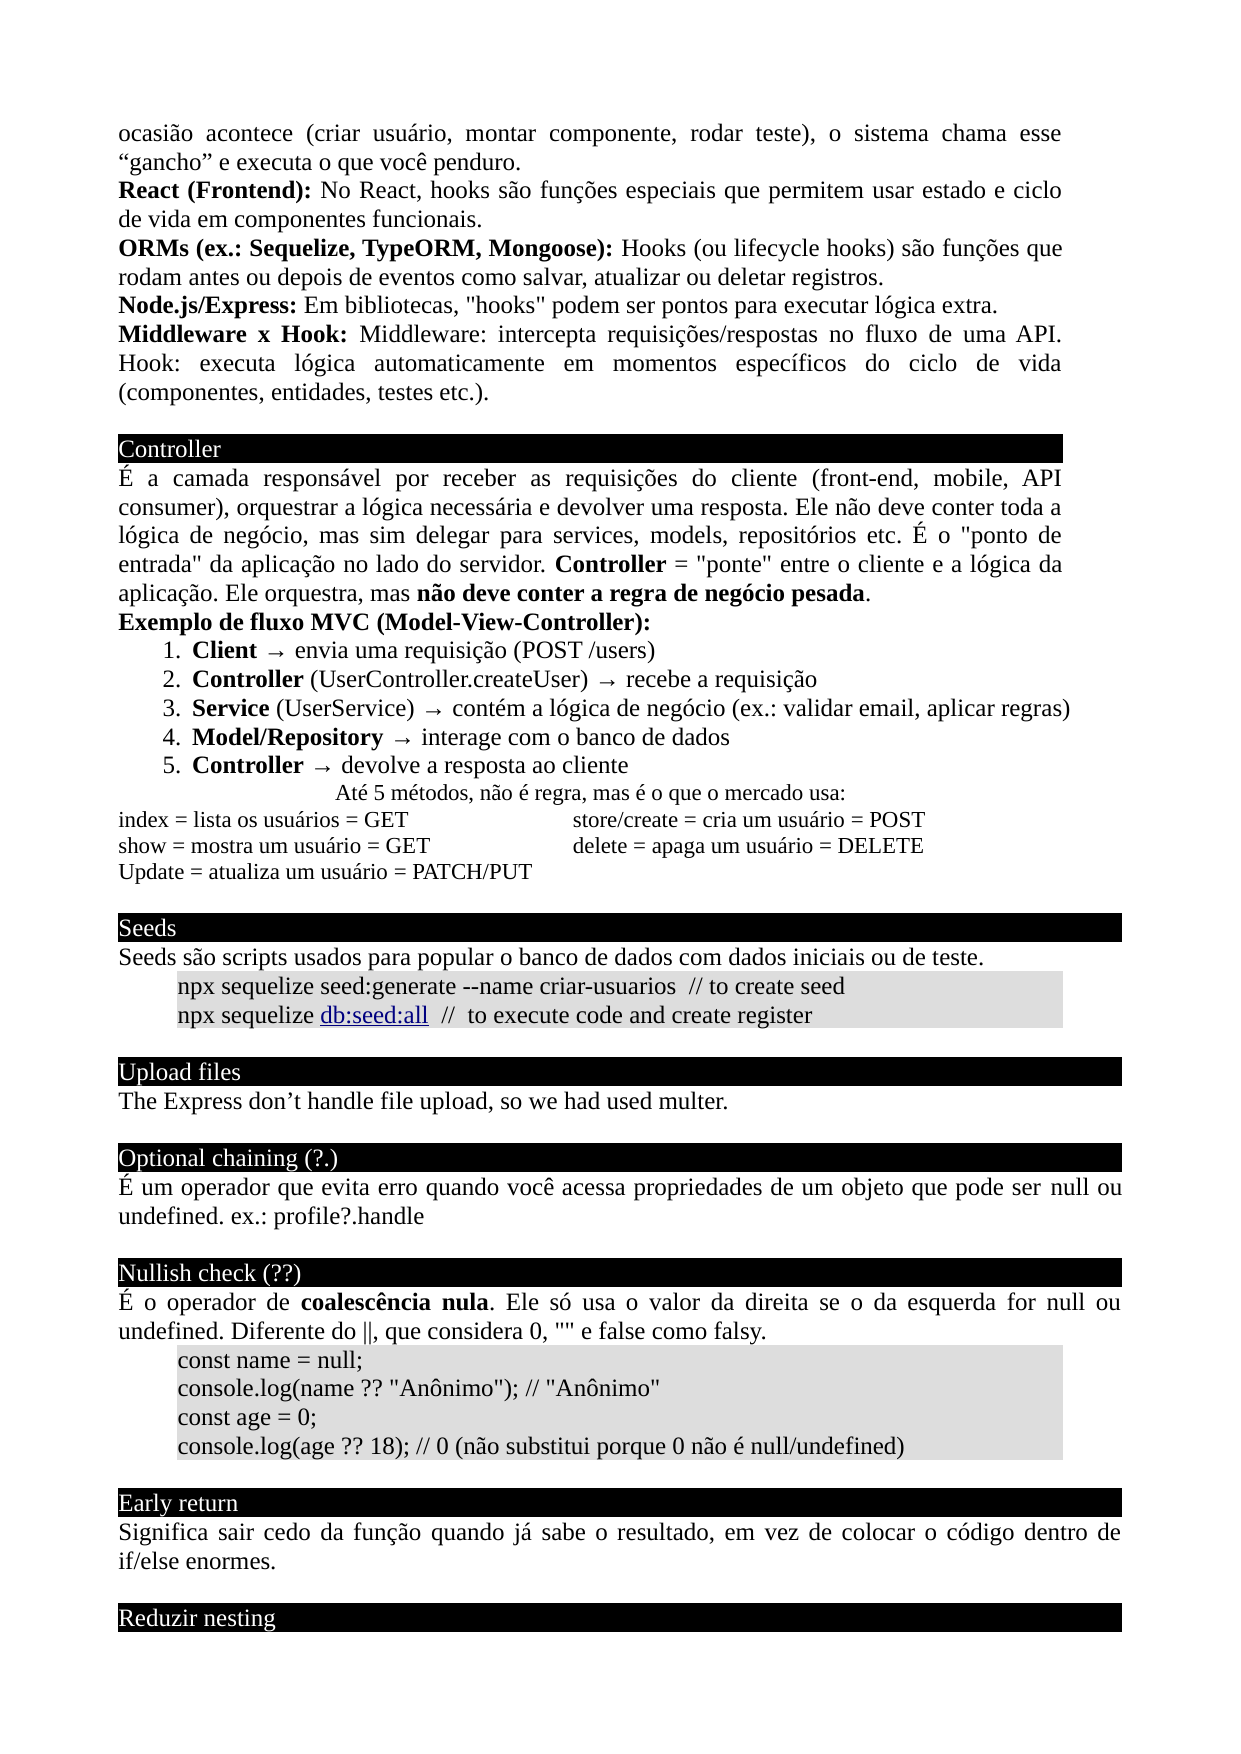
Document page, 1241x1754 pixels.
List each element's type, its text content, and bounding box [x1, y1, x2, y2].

text Node.js/Express: Em bibliotecas, "hooks" podem ser pontos para executar lógica extra. [118, 291, 1063, 319]
table_cell show = mostra um usuário = GET [118, 832, 573, 858]
text Upload files [118, 1057, 1122, 1086]
text Middleware x Hook: Middleware: intercepta requisições/respostas no fluxo de uma API. Hook: executa lógica automaticamente em momentos específicos do ciclo de vida (componentes, entidades, testes etc.). [118, 319, 1063, 406]
text Optional chaining (?.) [118, 1143, 1122, 1172]
table_cell delete = apaga um usuário = DELETE [573, 832, 1122, 858]
text Seeds [118, 913, 1122, 942]
list Model/Repository → interage com o banco de dados [162, 722, 1122, 751]
text console.log(age ?? 18); // 0 (não substitui porque 0 não é null/undefined) [177, 1431, 1063, 1460]
table_cell index = lista os usuários = GET [118, 806, 573, 832]
text const age = 0; [177, 1402, 1063, 1431]
text Nullish check (??) [118, 1258, 1122, 1287]
text npx sequelize db:seed:all // to execute code and create register [177, 1000, 1063, 1028]
table_header Até 5 métodos, não é regra, mas é o que o mercado usa: [118, 779, 1122, 806]
table_cell Update = atualiza um usuário = PATCH/PUT [118, 859, 868, 885]
text Early return [118, 1488, 1122, 1517]
text É o operador de coalescência nula. Ele só usa o valor da direita se o da esquerda for null ou undefined. Diferente do ||, que considera 0, "" e false como falsy. [118, 1287, 1122, 1345]
text npx sequelize seed:generate --name criar-usuarios // to create seed [177, 971, 1063, 1000]
text const name = null; [177, 1345, 1063, 1373]
list Client → envia uma requisição (POST /users) [162, 636, 1122, 664]
text Reduzir nesting [118, 1603, 1122, 1632]
subtitle Exemplo de fluxo MVC (Model-View-Controller): [118, 607, 1063, 636]
table_cell [868, 859, 1122, 885]
subtitle ORMs (ex.: Sequelize, TypeORM, Mongoose): Hooks (ou lifecycle hooks) são funções que rodam antes ou depois de eventos como salvar, atualizar ou deletar registros. [118, 233, 1063, 291]
text Seeds são scripts usados para popular o banco de dados com dados iniciais ou de teste. [118, 942, 1122, 971]
text Controller [118, 434, 1063, 463]
list Controller (UserController.createUser) → recebe a requisição [162, 664, 1122, 693]
text É a camada responsável por receber as requisições do cliente (front-end, mobile, API consumer), orquestrar a lógica necessária e devolver uma resposta. Ele não deve conter toda a lógica de negócio, mas sim delegar para services, models, repositórios etc. É o "ponto de entrada" da aplicação no lado do servidor. Controller = "ponte" entre o cliente e a lógica da aplicação. Ele orquestra, mas não deve conter a regra de negócio pesada. [118, 463, 1063, 607]
text ocasião acontece (criar usuário, montar componente, rodar teste), o sistema chama esse “gancho” e executa o que você penduro. [118, 118, 1063, 176]
text É um operador que evita erro quando você acessa propriedades de um objeto que pode ser null ou undefined. ex.: profile?.handle [118, 1172, 1122, 1230]
list Service (UserService) → contém a lógica de negócio (ex.: validar email, aplicar regras) [162, 693, 1122, 722]
list Controller → devolve a resposta ao cliente [162, 751, 1122, 779]
text console.log(name ?? "Anônimo"); // "Anônimo" [177, 1373, 1063, 1402]
table_cell store/create = cria um usuário = POST [573, 806, 1122, 832]
text The Express don’t handle file upload, so we had used multer. [118, 1086, 1122, 1115]
text React (Frontend): No React, hooks são funções especiais que permitem usar estado e ciclo de vida em componentes funcionais. [118, 176, 1063, 233]
text Significa sair cedo da função quando já sabe o resultado, em vez de colocar o código dentro de if/else enormes. [118, 1517, 1122, 1575]
